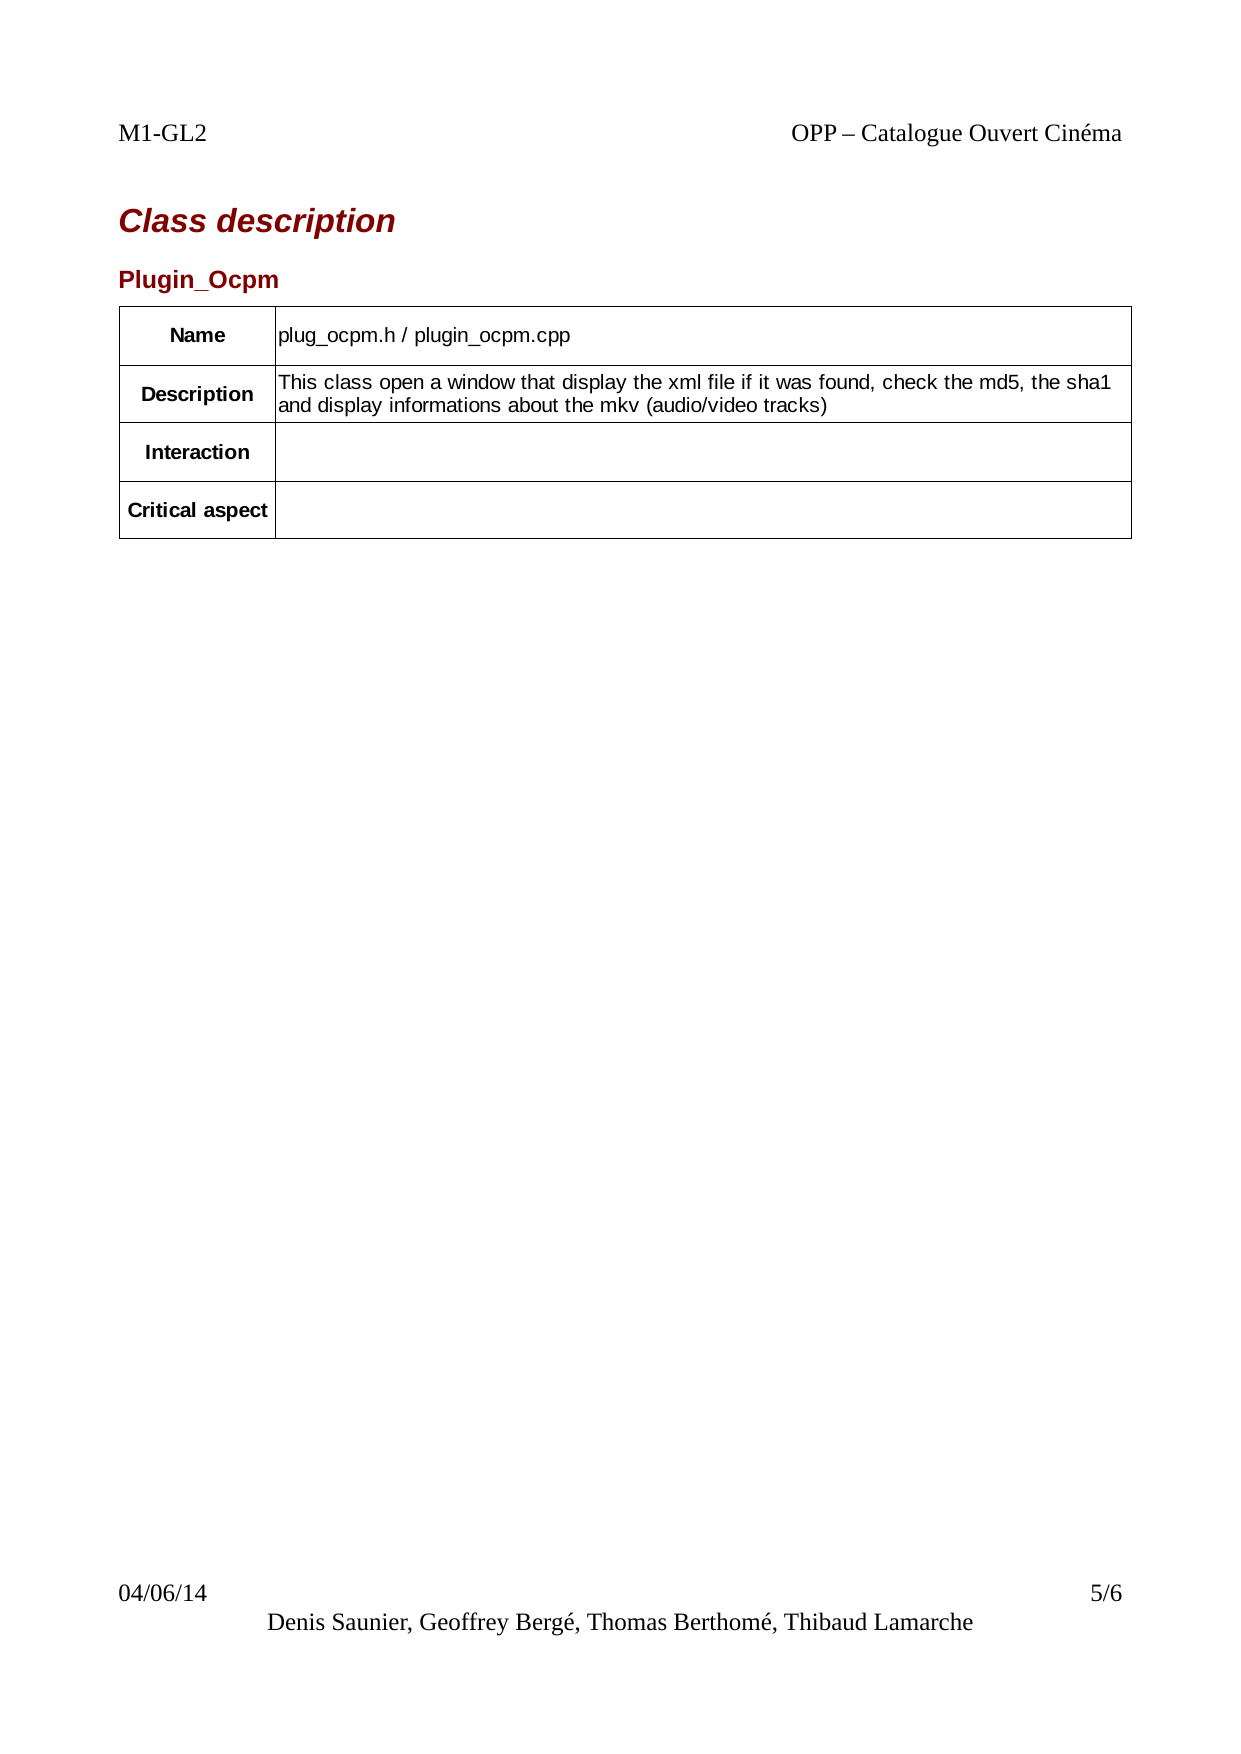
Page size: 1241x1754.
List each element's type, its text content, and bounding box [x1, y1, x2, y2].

subtitle Plugin_Ocpm [118, 265, 1122, 293]
subtitle Class description [118, 201, 1122, 240]
